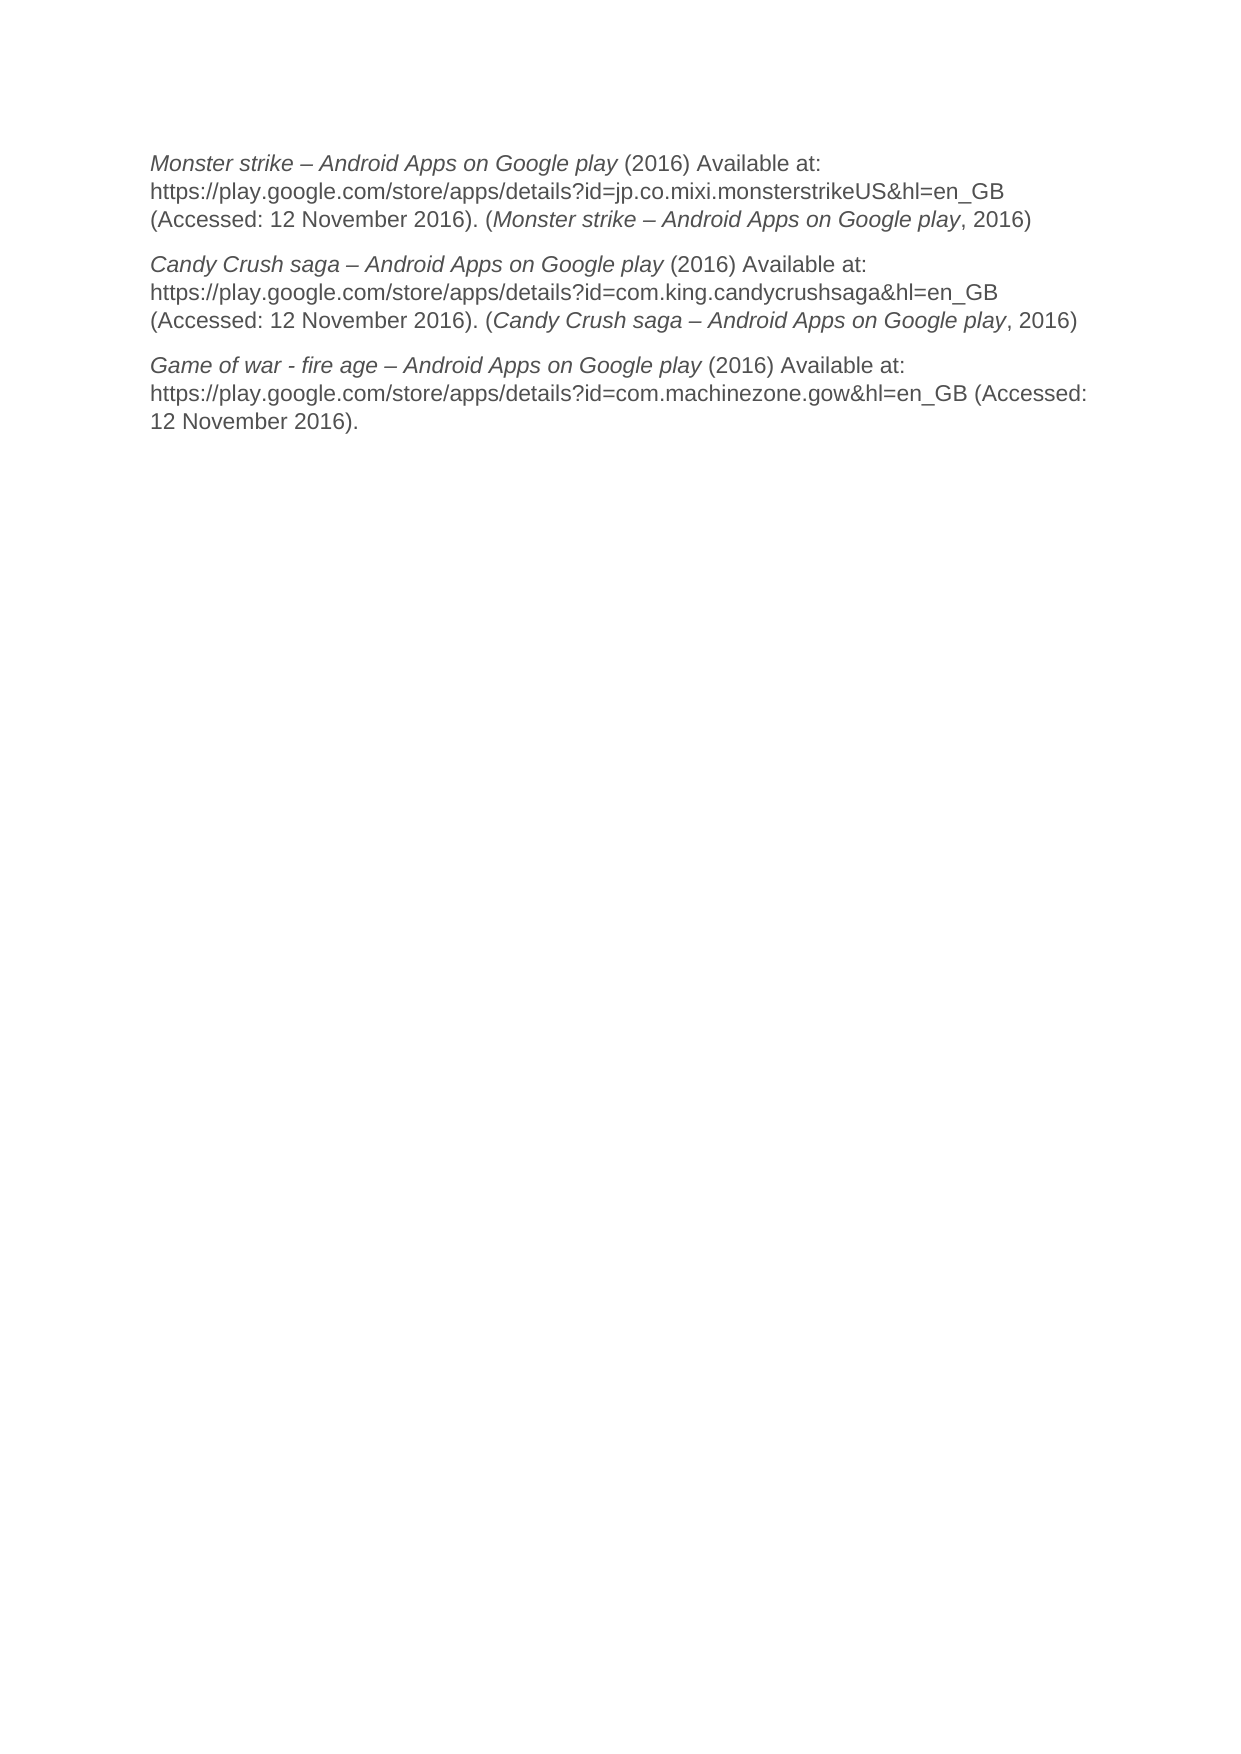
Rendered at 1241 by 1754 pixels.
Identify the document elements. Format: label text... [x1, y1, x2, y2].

text Candy Crush saga – Android Apps on Google play (2016) Available at: https://play.google.com/store/apps/details?id=com.king.candycrushsaga&hl=en_GB (Accessed: 12 November 2016). (Candy Crush saga – Android Apps on Google play, 2016) [150, 251, 1090, 334]
text Monster strike – Android Apps on Google play (2016) Available at: https://play.google.com/store/apps/details?id=jp.co.mixi.monsterstrikeUS&hl=en_GB (Accessed: 12 November 2016). (Monster strike – Android Apps on Google play, 2016) [150, 150, 1090, 233]
text Game of war - fire age – Android Apps on Google play (2016) Available at: https://play.google.com/store/apps/details?id=com.machinezone.gow&hl=en_GB (Accessed: 12 November 2016). [150, 352, 1090, 435]
